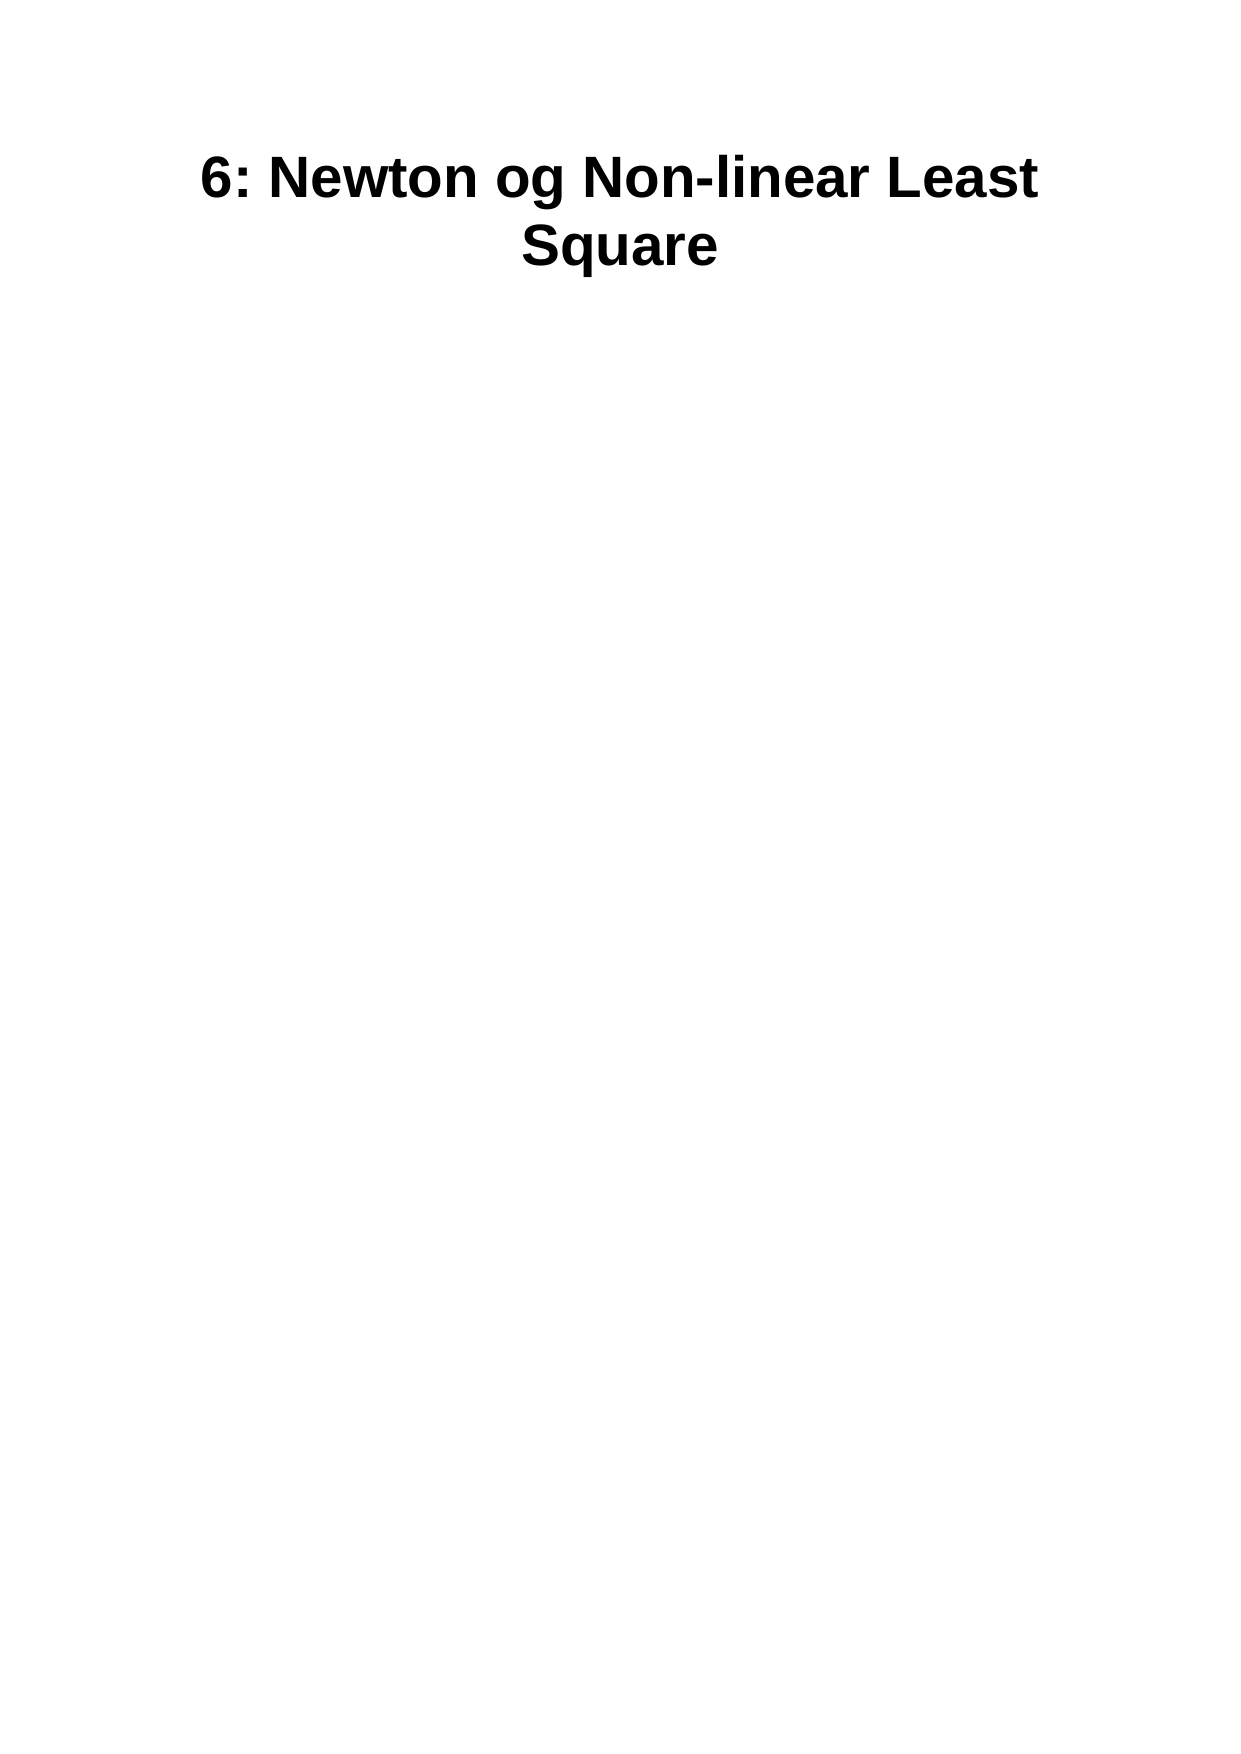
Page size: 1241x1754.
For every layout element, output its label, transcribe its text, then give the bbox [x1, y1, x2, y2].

title 6: Newton og Non-linear Least Square [118, 143, 1122, 277]
